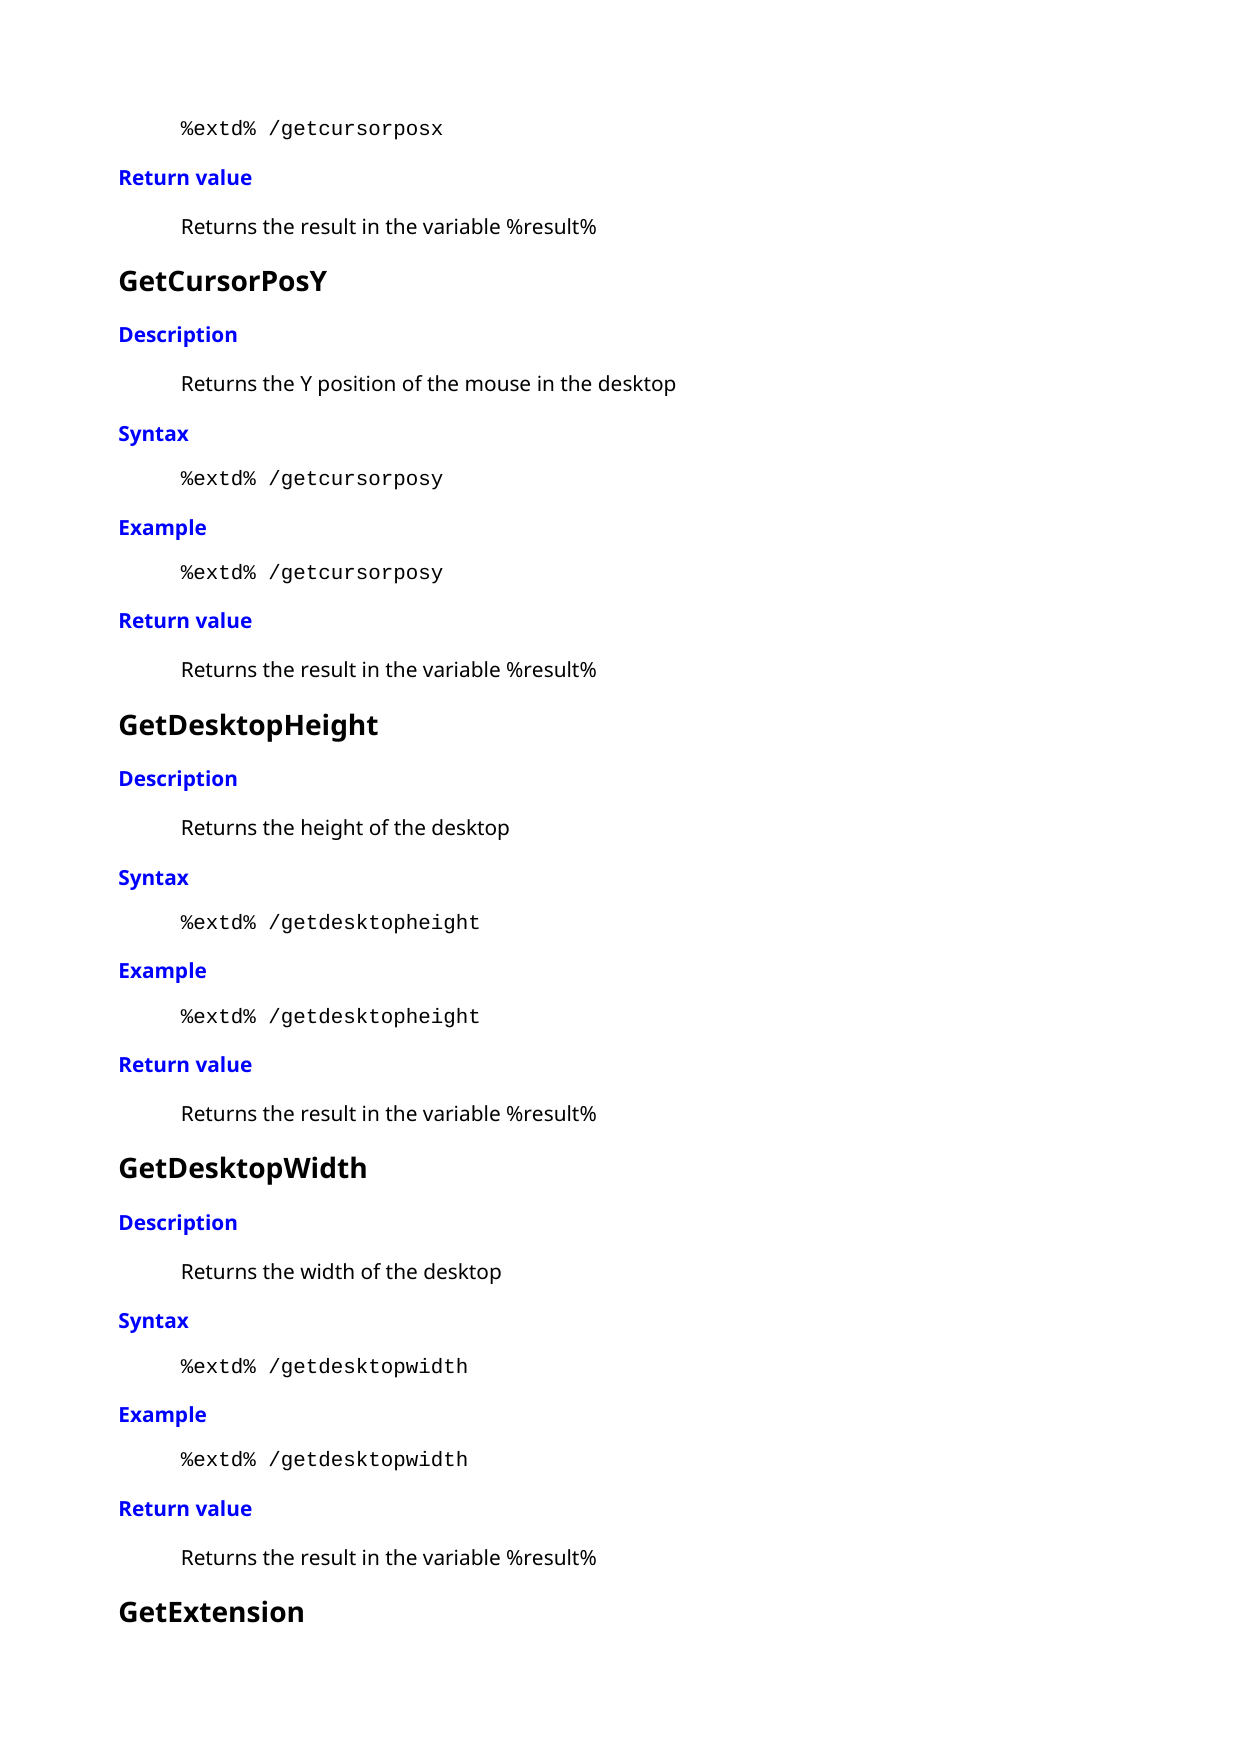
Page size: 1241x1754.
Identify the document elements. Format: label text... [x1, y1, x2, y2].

text GetCursorPosY [118, 261, 1122, 299]
text Description [118, 764, 1122, 792]
text Returns the Y position of the mouse in the desktop [181, 369, 1122, 398]
text Return value [118, 163, 1122, 191]
text Return value [118, 606, 1122, 635]
text %extd% /getcursorposy [181, 468, 1122, 492]
text Returns the result in the variable %result% [181, 656, 1122, 684]
text GetExtension [118, 1592, 1122, 1631]
text %extd% /getdesktopwidth [181, 1356, 1122, 1379]
text %extd% /getdesktopheight [181, 1006, 1122, 1029]
text GetDesktopWidth [118, 1149, 1122, 1187]
text %extd% /getcursorposy [181, 562, 1122, 586]
text %extd% /getcursorposx [181, 118, 1122, 142]
text Return value [118, 1494, 1122, 1522]
text Syntax [118, 419, 1122, 447]
text Returns the width of the desktop [181, 1257, 1122, 1286]
text Example [118, 513, 1122, 541]
text Return value [118, 1050, 1122, 1078]
text %extd% /getdesktopwidth [181, 1449, 1122, 1473]
text Returns the result in the variable %result% [181, 1099, 1122, 1128]
text Description [118, 1208, 1122, 1236]
text Syntax [118, 1306, 1122, 1335]
text Returns the height of the desktop [181, 813, 1122, 842]
text Returns the result in the variable %result% [181, 1543, 1122, 1572]
text %extd% /getdesktopheight [181, 912, 1122, 936]
text Syntax [118, 863, 1122, 891]
text Example [118, 1400, 1122, 1428]
text Example [118, 956, 1122, 985]
text Returns the result in the variable %result% [181, 212, 1122, 240]
text Description [118, 320, 1122, 349]
text GetDesktopHeight [118, 705, 1122, 743]
